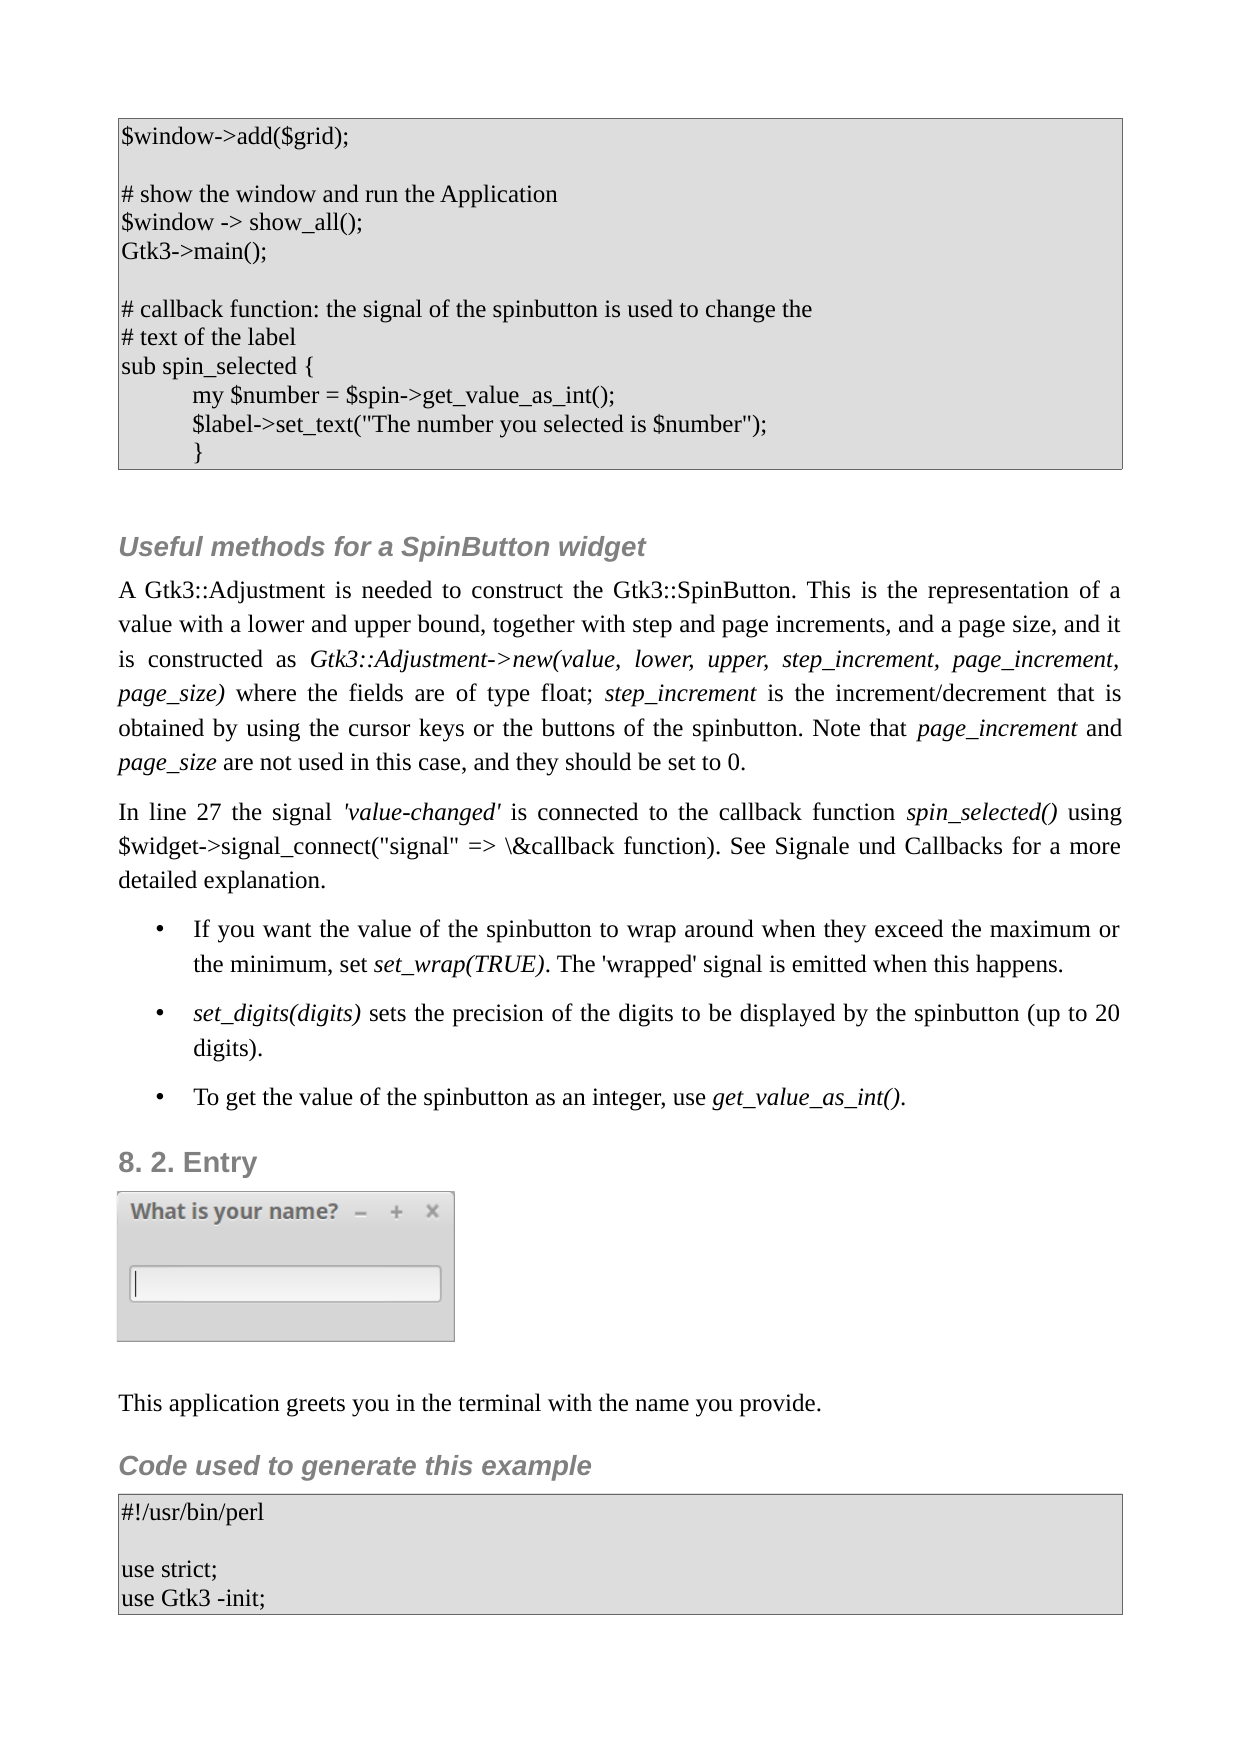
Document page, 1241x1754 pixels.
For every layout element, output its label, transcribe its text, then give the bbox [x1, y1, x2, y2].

text use Gtk3 -init; [119, 1580, 1122, 1614]
text #!/usr/bin/perl [119, 1495, 1122, 1522]
subtitle 8. 2. Entry [118, 1145, 1122, 1179]
text # callback function: the signal of the spinbutton is used to change the [119, 291, 1122, 319]
text use strict; [119, 1551, 1122, 1580]
text $label->set_text("The number you selected is $number"); [119, 406, 1122, 434]
list To get the value of the spinbutton as an integer, use get_value_as_int(). [156, 1082, 1122, 1110]
text In line 27 the signal 'value-changed' is connected to the callback function spin_selected() using $widget->signal_connect("signal" => \&callback function). See Signale und Callbacks for a more detailed explanation. [118, 797, 1122, 894]
text # show the window and run the Application [119, 176, 1122, 204]
list set_digits(digits) sets the precision of the digits to be displayed by the spinbutton (up to 20 digits). [156, 998, 1122, 1061]
list If you want the value of the spinbutton to wrap around when they exceed the maximum or the minimum, set set_wrap(TRUE). The 'wrapped' signal is emitted when this happens. [156, 914, 1122, 978]
text Gtk3->main(); [119, 233, 1122, 262]
subtitle Useful methods for a SpinButton widget [118, 531, 1122, 563]
text This application greets you in the terminal with the name you provide. [118, 1388, 1122, 1416]
text sub spin_selected { [119, 348, 1122, 377]
text $window -> show_all(); [119, 204, 1122, 233]
picture [116, 1191, 455, 1342]
text my $number = $spin->get_value_as_int(); [119, 377, 1122, 406]
text $window->add($grid); [119, 119, 1122, 147]
subtitle Code used to generate this example [118, 1449, 1122, 1481]
text # text of the label [119, 319, 1122, 348]
text A Gtk3::Adjustment is needed to construct the Gtk3::SpinButton. This is the representation of a value with a lower and upper bound, together with step and page increments, and a page size, and it is constructed as Gtk3::Adjustment->new(value, lower, upper, step_increment, page_increment, page_size) where the fields are of type float; step_increment is the increment/decrement that is obtained by using the cursor keys or the buttons of the spinbutton. Note that page_increment and page_size are not used in this case, and they should be set to 0. [118, 575, 1122, 776]
text } [119, 434, 1122, 469]
